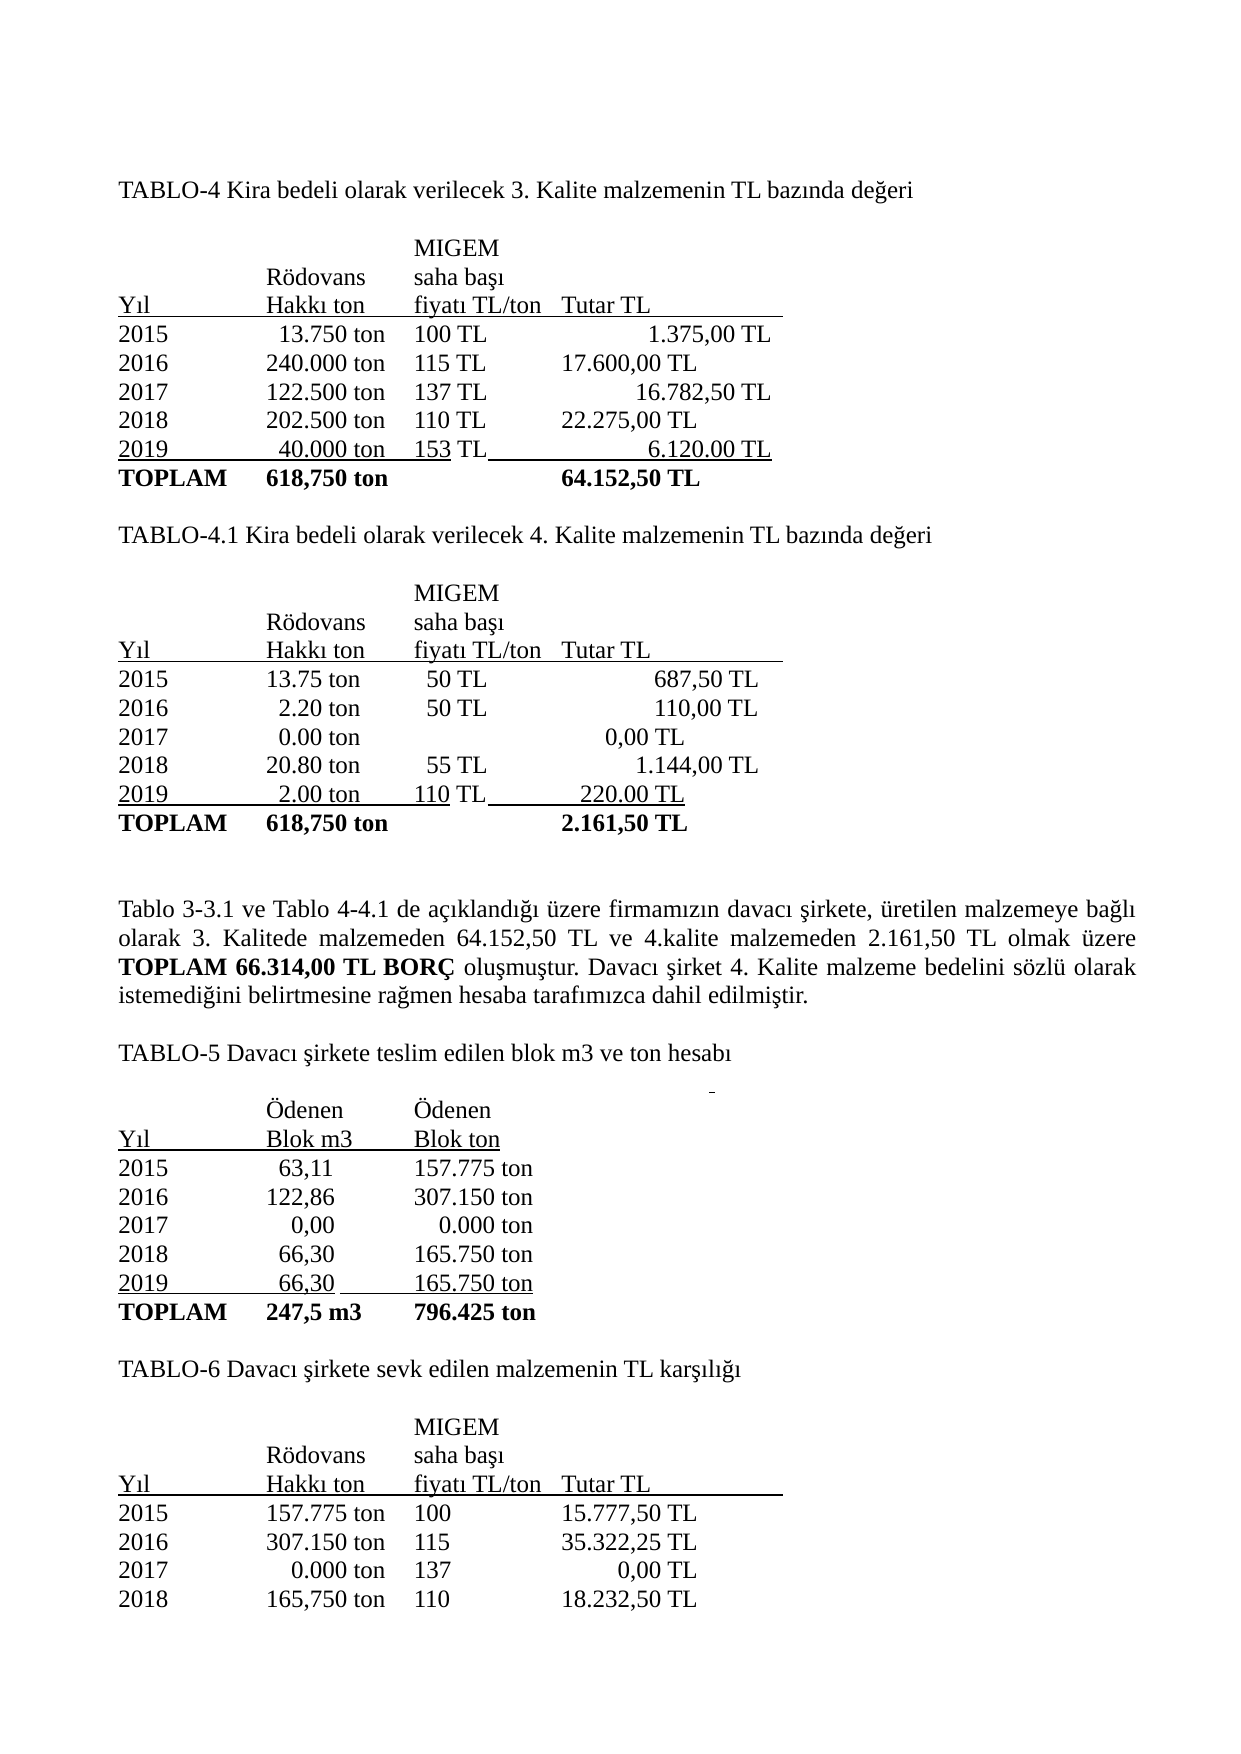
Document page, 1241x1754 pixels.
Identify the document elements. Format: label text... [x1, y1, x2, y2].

text Yıl Hakkı ton fiyatı TL/ton Tutar TL [118, 1469, 1137, 1498]
text TABLO-4.1 Kira bedeli olarak verilecek 4. Kalite malzemenin TL bazında değeri [118, 521, 1137, 549]
text TOPLAM 618,750 ton 64.152,50 TL [118, 463, 1137, 492]
text Tablo 3-3.1 ve Tablo 4-4.1 de açıklandığı üzere firmamızın davacı şirkete, üretilen malzemeye bağlı olarak 3. Kalitede malzemeden 64.152,50 TL ve 4.kalite malzemeden 2.161,50 TL olmak üzere TOPLAM 66.314,00 TL BORÇ oluşmuştur. Davacı şirket 4. Kalite malzeme bedelini sözlü olarak istemediğini belirtmesine rağmen hesaba tarafımızca dahil edilmiştir. [118, 894, 1137, 1009]
text 2015 13.75 ton 50 TL 687,50 TL [118, 664, 1137, 693]
text Rödovans saha başı [118, 262, 1137, 291]
text 2016 307.150 ton 115 35.322,25 TL [118, 1527, 1137, 1556]
text 2017 0.00 ton 0,00 TL [118, 722, 1137, 751]
text MIGEM [118, 1412, 1137, 1441]
text 2018 165,750 ton 110 18.232,50 TL [118, 1584, 1137, 1613]
text TOPLAM 247,5 m3 796.425 ton [118, 1297, 1137, 1326]
text Rödovans saha başı [118, 607, 1137, 636]
text 2018 66,30 165.750 ton [118, 1239, 1137, 1268]
text 2016 122,86 307.150 ton [118, 1182, 1137, 1211]
text 2018 202.500 ton 110 TL 22.275,00 TL [118, 406, 1137, 434]
text 2015 157.775 ton 100 15.777,50 TL [118, 1498, 1137, 1527]
text TOPLAM 618,750 ton 2.161,50 TL [118, 808, 1137, 837]
text 2016 2.20 ton 50 TL 110,00 TL [118, 693, 1137, 722]
text Ödenen Ödenen [118, 1096, 1137, 1124]
text TABLO-5 Davacı şirkete teslim edilen blok m3 ve ton hesabı [118, 1038, 1137, 1067]
text 2015 13.750 ton 100 TL 1.375,00 TL [118, 319, 1137, 348]
text Yıl Hakkı ton fiyatı TL/ton Tutar TL [118, 636, 1137, 664]
text 2018 20.80 ton 55 TL 1.144,00 TL [118, 751, 1137, 779]
text Yıl Hakkı ton fiyatı TL/ton Tutar TL [118, 291, 1137, 319]
text 2019 66,30 165.750 ton [118, 1268, 1137, 1297]
text 2017 0,00 0.000 ton [118, 1211, 1137, 1239]
text MIGEM [118, 578, 1137, 607]
text MIGEM [118, 233, 1137, 262]
text 2019 40.000 ton 153 TL 6.120.00 TL [118, 434, 1137, 463]
text Rödovans saha başı [118, 1441, 1137, 1469]
text 2016 240.000 ton 115 TL 17.600,00 TL [118, 348, 1137, 377]
text 2015 63,11 157.775 ton [118, 1153, 1137, 1182]
text TABLO-6 Davacı şirkete sevk edilen malzemenin TL karşılığı [118, 1354, 1137, 1383]
text Yıl Blok m3 Blok ton [118, 1124, 1137, 1153]
text 2017 122.500 ton 137 TL 16.782,50 TL [118, 377, 1137, 406]
text 2017 0.000 ton 137 0,00 TL [118, 1556, 1137, 1584]
text 2019 2.00 ton 110 TL 220.00 TL [118, 779, 1137, 808]
text TABLO-4 Kira bedeli olarak verilecek 3. Kalite malzemenin TL bazında değeri [118, 176, 1137, 204]
